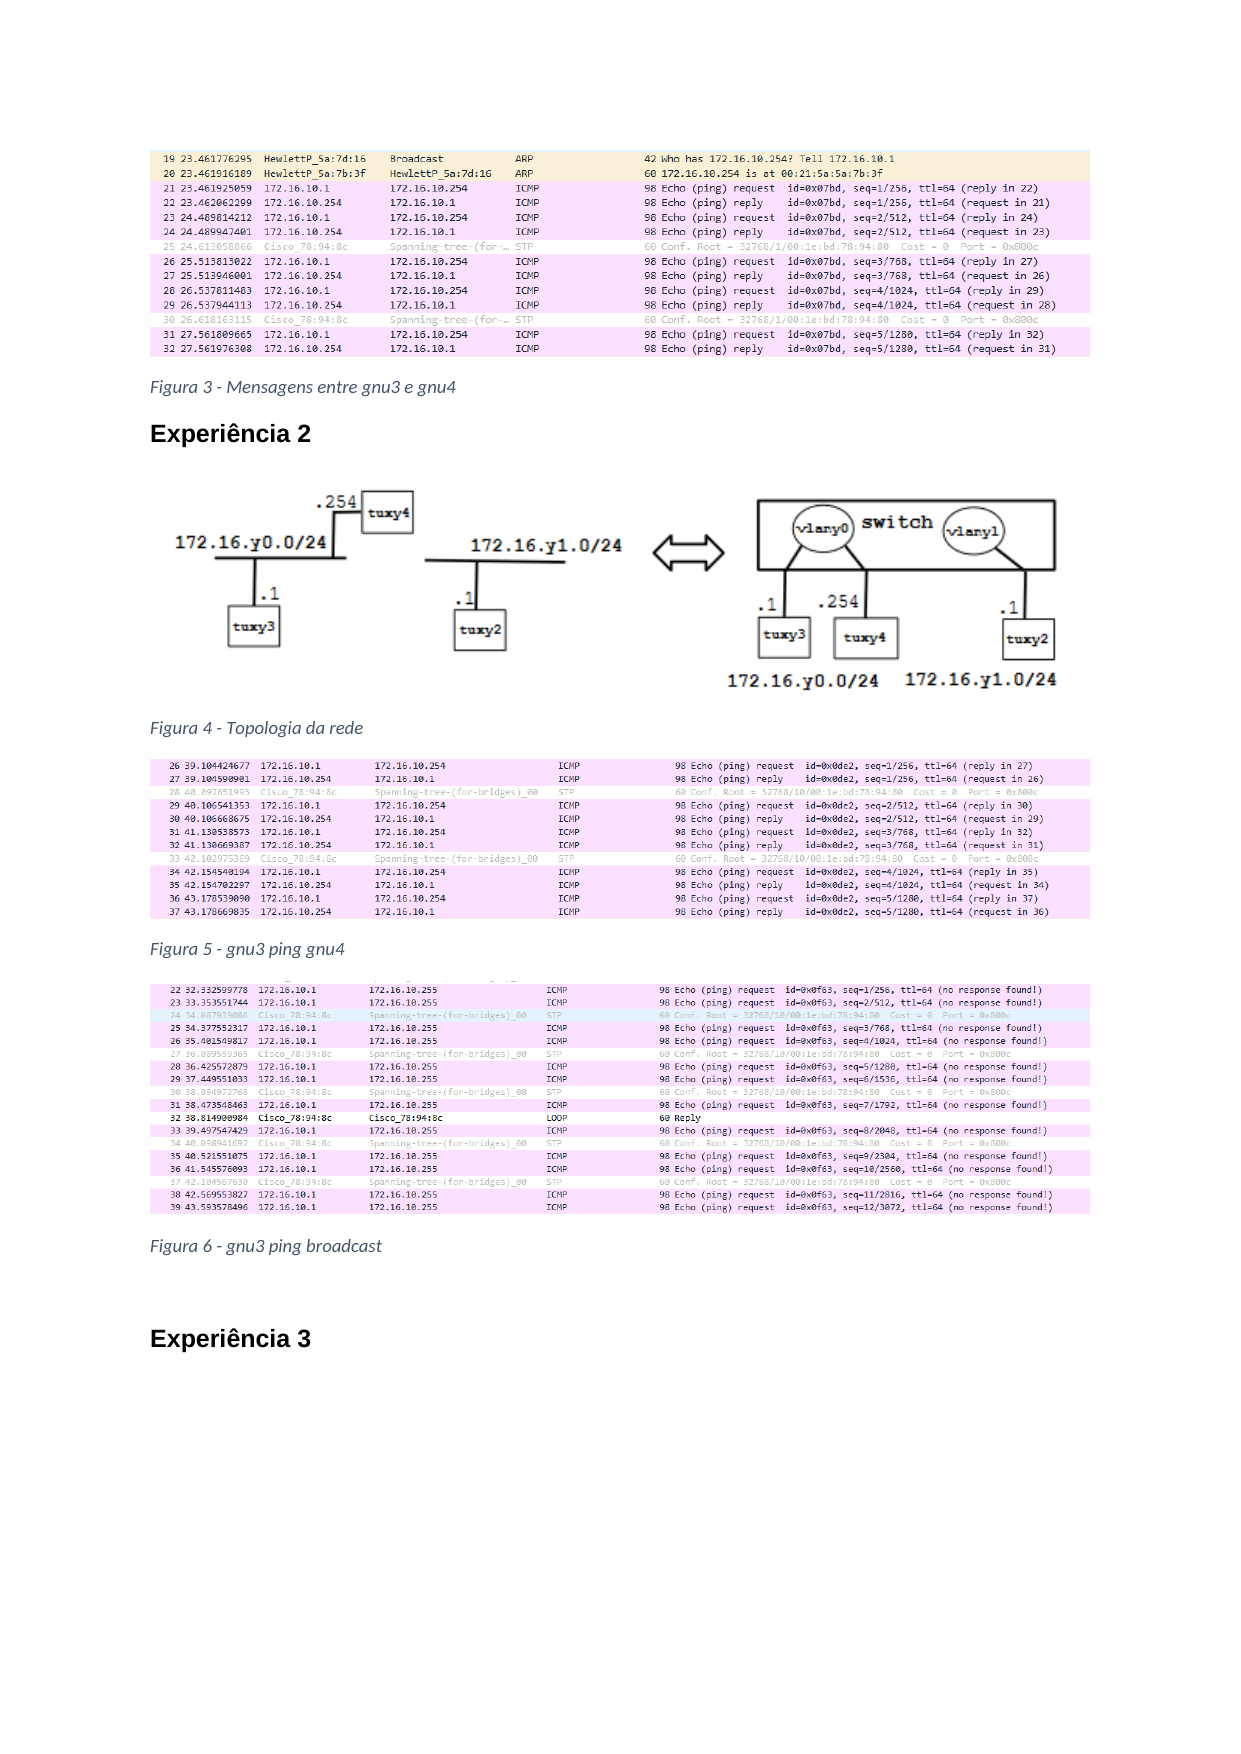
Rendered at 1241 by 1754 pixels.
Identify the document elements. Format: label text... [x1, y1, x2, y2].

text Experiência 3 [150, 1324, 1090, 1353]
text Figura 3 - Mensagens entre gnu3 e gnu4 [150, 375, 1090, 398]
text Figura 4 - Topologia da rede [150, 716, 1090, 739]
text Experiência 2 [150, 419, 1090, 448]
text Figura 6 - gnu3 ping broadcast [150, 1234, 1090, 1257]
text Figura 5 - gnu3 ping gnu4 [150, 937, 1090, 960]
